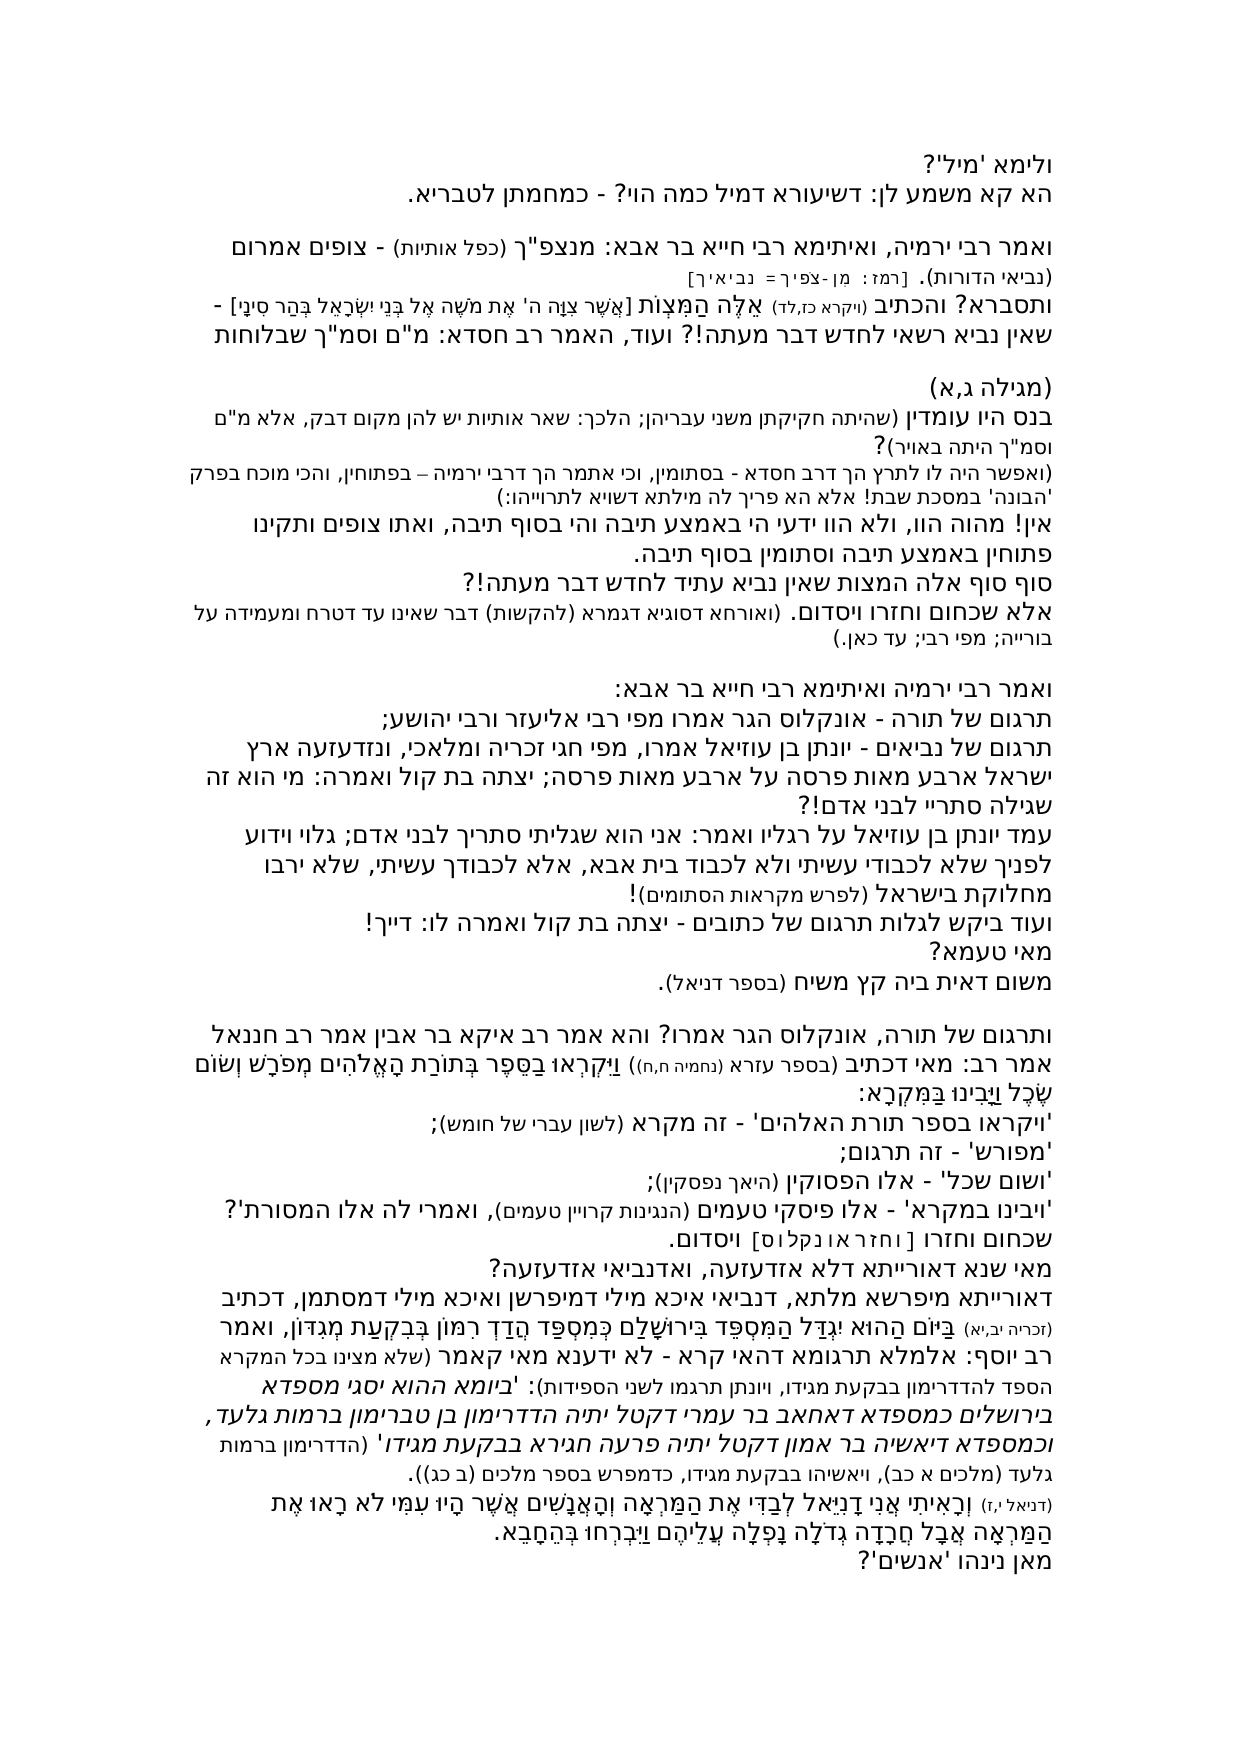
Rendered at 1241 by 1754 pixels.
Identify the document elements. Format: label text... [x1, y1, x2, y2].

text סוף סוף אלה המצות שאין נביא עתיד לחדש דבר מעתה!? [187, 568, 1053, 597]
text 'ושום שכל' - אלו הפסוקין (היאך נפסקין); [187, 1166, 1053, 1195]
text תרגום של נביאים - יונתן בן עוזיאל אמרו, מפי חגי זכריה ומלאכי, ונזדעזעה ארץ ישראל ארבע מאות פרסה על ארבע מאות פרסה; יצתה בת קול ואמרה: מי הוא זה שגילה סתריי לבני אדם!? [187, 733, 1053, 821]
text מאן נינהו 'אנשים'? [187, 1546, 1053, 1575]
text משום דאית ביה קץ משיח (בספר דניאל). [187, 967, 1053, 996]
text ותרגום של תורה, אונקלוס הגר אמרו? והא אמר רב איקא בר אבין אמר רב חננאל אמר רב: מאי דכתיב (בספר עזרא (נחמיה ח,ח)) וַיִּקְרְאוּ בַסֵּפֶר בְּתוֹרַת הָאֱלֹהִים מְפֹרָשׁ וְשׂוֹם שֶׂכֶל וַיָּבִינוּ בַּמִּקְרָא: [187, 1020, 1053, 1108]
text אלא שכחום וחזרו ויסדום. (ואורחא דסוגיא דגמרא (להקשות) דבר שאינו עד דטרח ומעמידה על בורייה; מפי רבי; עד כאן.) [187, 597, 1053, 651]
text ואמר רבי ירמיה ואיתימא רבי חייא בר אבא: [187, 675, 1053, 704]
text אין! מהוה הוו, ולא הוו ידעי הי באמצע תיבה והי בסוף תיבה, ואתו צופים ותקינו פתוחין באמצע תיבה וסתומין בסוף תיבה. [187, 509, 1053, 568]
text שכחום וחזרו [וחזר אונקלוס] ויסדום. [187, 1224, 1053, 1254]
text מאי טעמא? [187, 938, 1053, 967]
text ולימא 'מיל'? [187, 150, 1053, 179]
text (ואפשר היה לו לתרץ הך דרב חסדא - בסתומין, וכי אתמר הך דרבי ירמיה – בפתוחין, והכי מוכח בפרק 'הבונה' במסכת שבת! אלא הא פריך לה מילתא דשויא לתרוייהו:) [187, 461, 1053, 509]
text 'ויקראו בספר תורת האלהים' - זה מקרא (לשון עברי של חומש); [187, 1108, 1053, 1137]
text בנס היו עומדין (שהיתה חקיקתן משני עבריהן; הלכך: שאר אותיות יש להן מקום דבק, אלא מ"ם וסמ"ך היתה באויר)? [187, 402, 1053, 461]
text מאי שנא דאורייתא דלא אזדעזעה, ואדנביאי אזדעזעה? [187, 1254, 1053, 1283]
text (מגילה ג,א) [187, 373, 1053, 402]
text 'ויבינו במקרא' - אלו פיסקי טעמים (הנגינות קרויין טעמים), ואמרי לה אלו המסורת'? [187, 1195, 1053, 1224]
text תרגום של תורה - אונקלוס הגר אמרו מפי רבי אליעזר ורבי יהושע; [187, 704, 1053, 733]
text הא קא משמע לן: דשיעורא דמיל כמה הוי? - כמחמתן לטבריא. [187, 179, 1053, 208]
text (דניאל י,ז) וְרָאִיתִי אֲנִי דָנִיֵּאל לְבַדִּי אֶת הַמַּרְאָה וְהָאֲנָשִׁים אֲשֶׁר הָיוּ עִמִּי לֹא רָאוּ אֶת הַמַּרְאָה אֲבָל חֲרָדָה גְדֹלָה נָפְלָה עֲלֵיהֶם וַיִּבְרְחוּ בְּהֵחָבֵא. [187, 1488, 1053, 1546]
text ותסברא? והכתיב (ויקרא כז,לד) אֵלֶּה הַמִּצְוֹת [אֲשֶׁר צִוָּה ה' אֶת מֹשֶׁה אֶל בְּנֵי יִשְׂרָאֵל בְּהַר סִינָי] - שאין נביא רשאי לחדש דבר מעתה!? ועוד, האמר רב חסדא: מ"ם וסמ"ך שבלוחות [187, 291, 1053, 349]
text 'מפורש' - זה תרגום; [187, 1137, 1053, 1166]
text דאורייתא מיפרשא מלתא, דנביאי איכא מילי דמיפרשן ואיכא מילי דמסתמן, דכתיב (זכריה יב,יא) בַּיּוֹם הַהוּא יִגְדַּל הַמִּסְפֵּד בִּירוּשָׁלִַם כְּמִסְפַּד הֲדַדְ רִמּוֹן בְּבִקְעַת מְגִדּוֹן, ואמר רב יוסף: אלמלא תרגומא דהאי קרא - לא ידענא מאי קאמר (שלא מצינו בכל המקרא הספד להדדרימון בבקעת מגידו, ויונתן תרגמו לשני הספידות): 'ביומא ההוא יסגי מספדא בירושלים כמספדא דאחאב בר עמרי דקטל יתיה הדדרימון בן טברימון ברמות גלעד, וכמספדא דיאשיה בר אמון דקטל יתיה פרעה חגירא בבקעת מגידו' (הדדרימון ברמות גלעד (מלכים א כב), ויאשיהו בבקעת מגידו, כדמפרש בספר מלכים (ב כג)). [187, 1283, 1053, 1488]
text עמד יונתן בן עוזיאל על רגליו ואמר: אני הוא שגליתי סתריך לבני אדם; גלוי וידוע לפניך שלא לכבודי עשיתי ולא לכבוד בית אבא, אלא לכבודך עשיתי, שלא ירבו מחלוקת בישראל (לפרש מקראות הסתומים)! [187, 821, 1053, 908]
text ועוד ביקש לגלות תרגום של כתובים - יצתה בת קול ואמרה לו: דייך! [187, 908, 1053, 938]
text ואמר רבי ירמיה, ואיתימא רבי חייא בר אבא: מנצפ"ך (כפל אותיות) - צופים אמרום (נביאי הדורות). [רמז: מִן-צֹפיך = נביאיך] [187, 232, 1053, 291]
